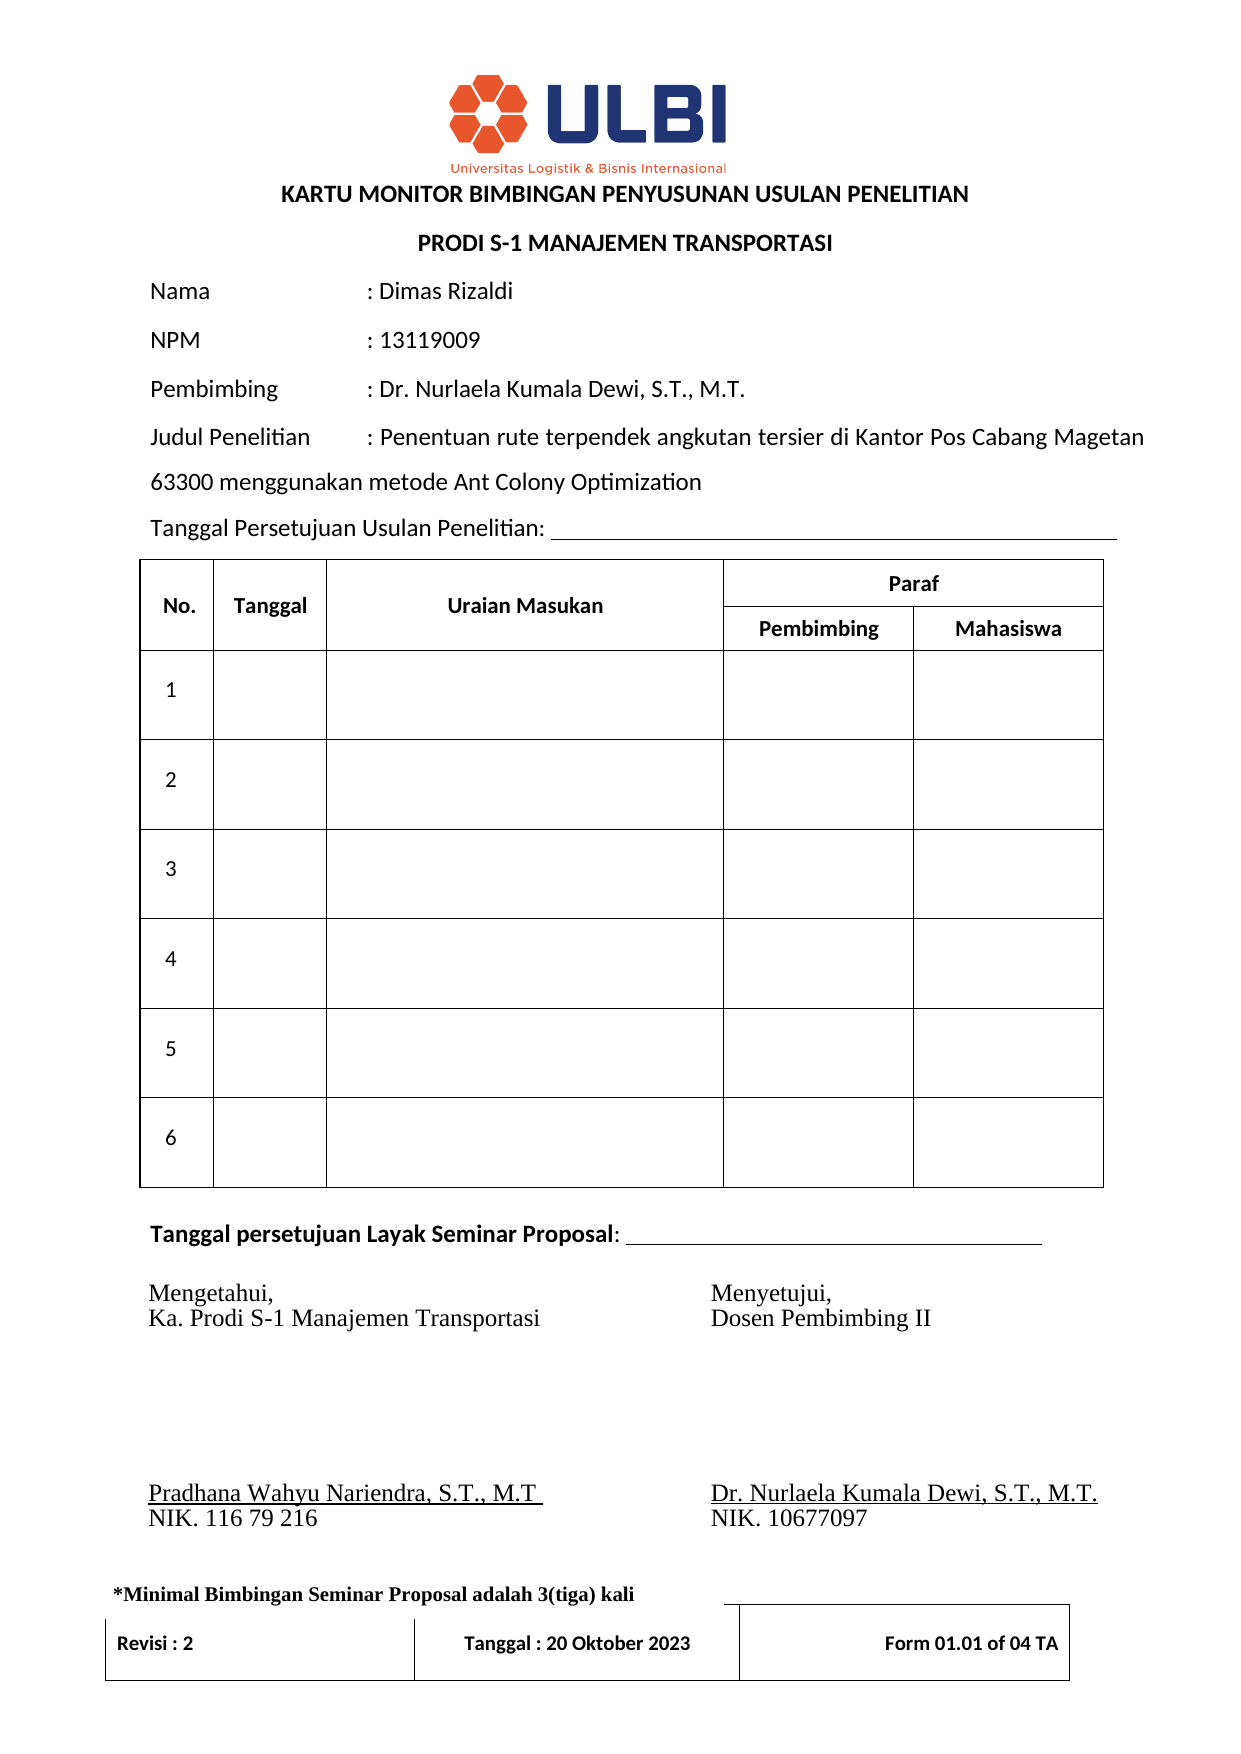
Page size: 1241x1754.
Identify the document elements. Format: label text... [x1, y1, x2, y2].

table_cell [724, 1009, 913, 1097]
table_cell 5 [141, 1009, 213, 1097]
table_cell [214, 830, 326, 918]
table_cell [214, 1098, 326, 1187]
table_cell [914, 919, 1103, 1008]
table_header Tanggal [214, 560, 326, 649]
table_cell [724, 651, 913, 739]
table_cell [327, 1009, 723, 1097]
text NPM : 13119009 [150, 324, 1145, 355]
text Tanggal persetujuan Layak Seminar Proposal: [150, 1218, 1145, 1248]
table_cell [724, 830, 913, 918]
text Judul Penelitian : Penentuan rute terpendek angkutan tersier di Kantor Pos Cabang Magetan 63300 menggunakan metode Ant Colony Optimization [150, 421, 1145, 497]
table_cell [914, 1009, 1103, 1097]
table_cell [327, 740, 723, 828]
text Pembimbing : Dr. Nurlaela Kumala Dewi, S.T., M.T. [150, 373, 1145, 403]
table_cell [327, 830, 723, 918]
table_cell Pembimbing [724, 607, 913, 649]
table_header Paraf [724, 560, 1103, 606]
table_cell [327, 919, 723, 1008]
table_cell 2 [141, 740, 213, 828]
text Nama : Dimas Rizaldi [150, 276, 1145, 306]
table_cell Mahasiswa [914, 607, 1103, 649]
picture [449, 75, 726, 175]
table_cell [214, 740, 326, 828]
text KARTU MONITOR BIMBINGAN PENYUSUNAN USULAN PENELITIAN [150, 178, 1101, 208]
table_cell [914, 830, 1103, 918]
table_cell [914, 1098, 1103, 1187]
text Tanggal Persetujuan Usulan Penelitian: [150, 513, 1130, 543]
table_cell [724, 740, 913, 828]
table_cell 3 [141, 830, 213, 918]
table_cell [724, 1098, 913, 1187]
table_cell 1 [141, 651, 213, 739]
table_cell 4 [141, 919, 213, 1008]
table_header No. [141, 560, 213, 649]
table_cell [914, 740, 1103, 828]
text PRODI S-1 MANAJEMEN TRANSPORTASI [150, 227, 1101, 257]
table_cell [724, 919, 913, 1008]
table_cell [327, 1098, 723, 1187]
table_cell [214, 919, 326, 1008]
table_cell [914, 651, 1103, 739]
table_cell [214, 651, 326, 739]
table_cell 6 [141, 1098, 213, 1187]
table_header Uraian Masukan [327, 560, 723, 649]
table_cell [327, 651, 723, 739]
table_cell [214, 1009, 326, 1097]
